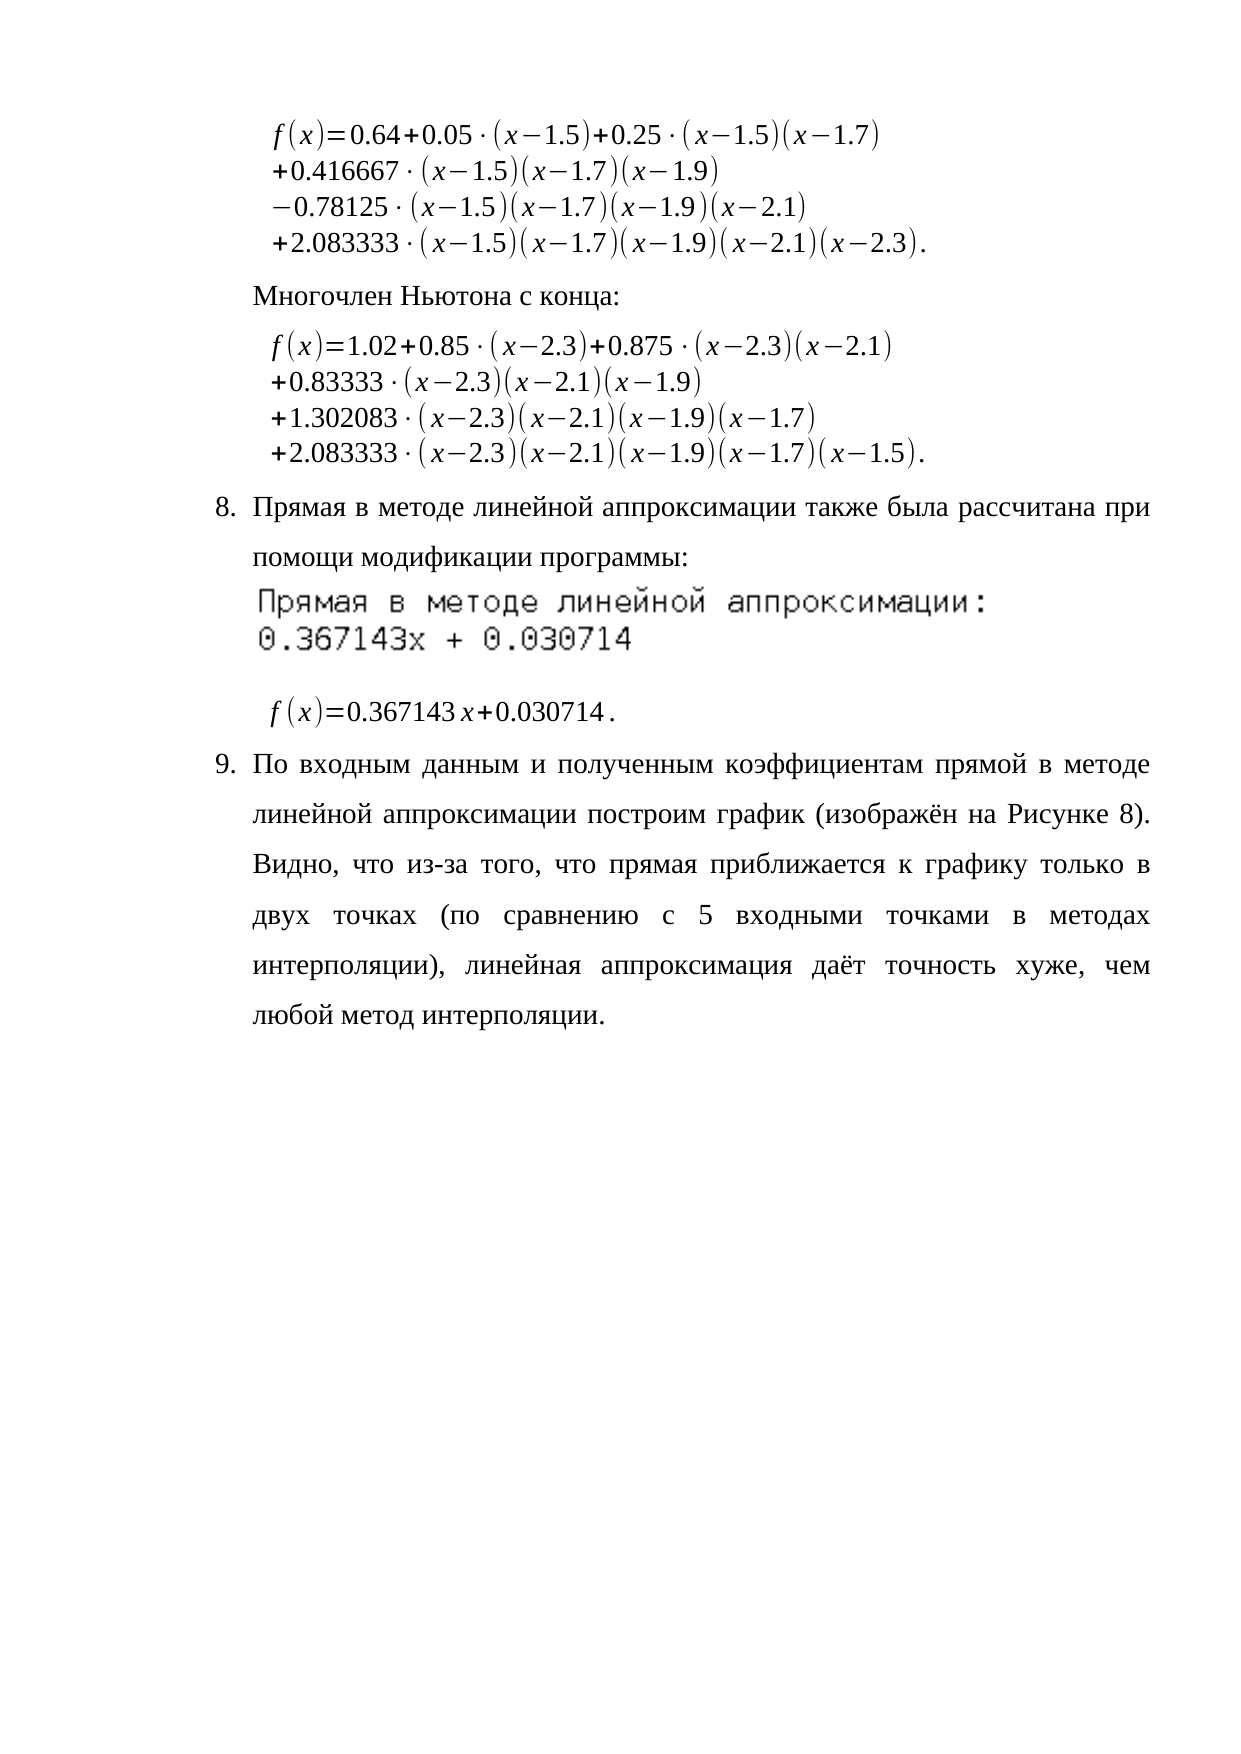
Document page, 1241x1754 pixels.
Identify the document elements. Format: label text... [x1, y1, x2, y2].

list Прямая в методе линейной аппроксимации также была рассчитана при помощи модификации программы: [215, 489, 1152, 573]
list По входным данным и полученным коэффициентам прямой в методе линейной аппроксимации построим график (изображён на Рисунке 8). Видно, что из-за того, что прямая приближается к графику только в двух точках (по сравнению с 5 входными точками в методах интерполяции), линейная аппроксимация даёт точность хуже, чем любой метод интерполяции. [215, 746, 1152, 1031]
picture [256, 579, 986, 661]
list Многочлен Ньютона с конца: [215, 278, 1152, 312]
